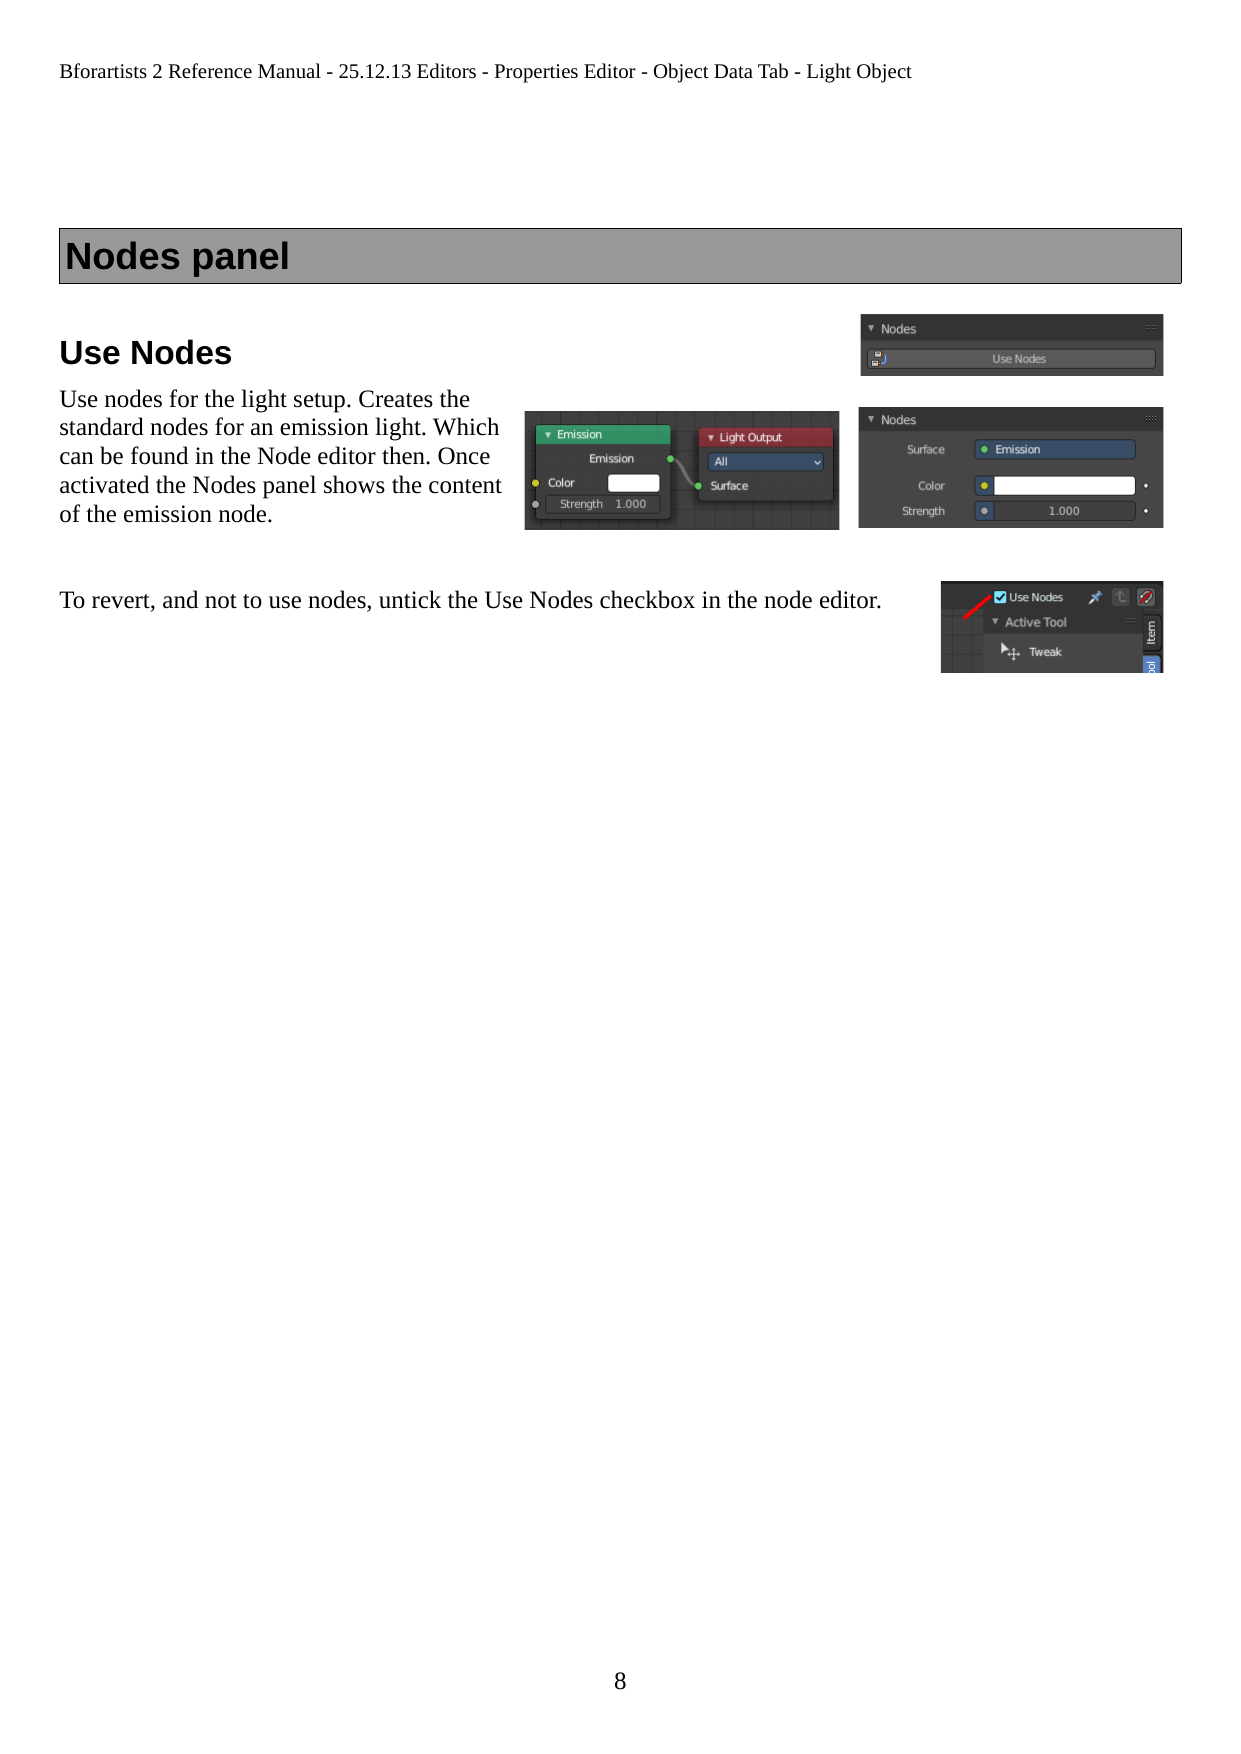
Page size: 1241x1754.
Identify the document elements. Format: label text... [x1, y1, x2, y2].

picture [524, 411, 840, 530]
subtitle Use Nodes [59, 332, 860, 371]
picture [858, 407, 1164, 528]
picture [860, 314, 1164, 376]
text Use nodes for the light setup. Creates the standard nodes for an emission light. Which can be found in the Node editor then. Once activated the Nodes panel shows the content of the emission node. [59, 384, 1181, 527]
text To revert, and not to use nodes, untick the Use Nodes checkbox in the node editor. [59, 585, 940, 614]
subtitle [1164, 332, 1181, 371]
table_header Nodes panel [60, 229, 1181, 283]
picture [940, 581, 1164, 673]
